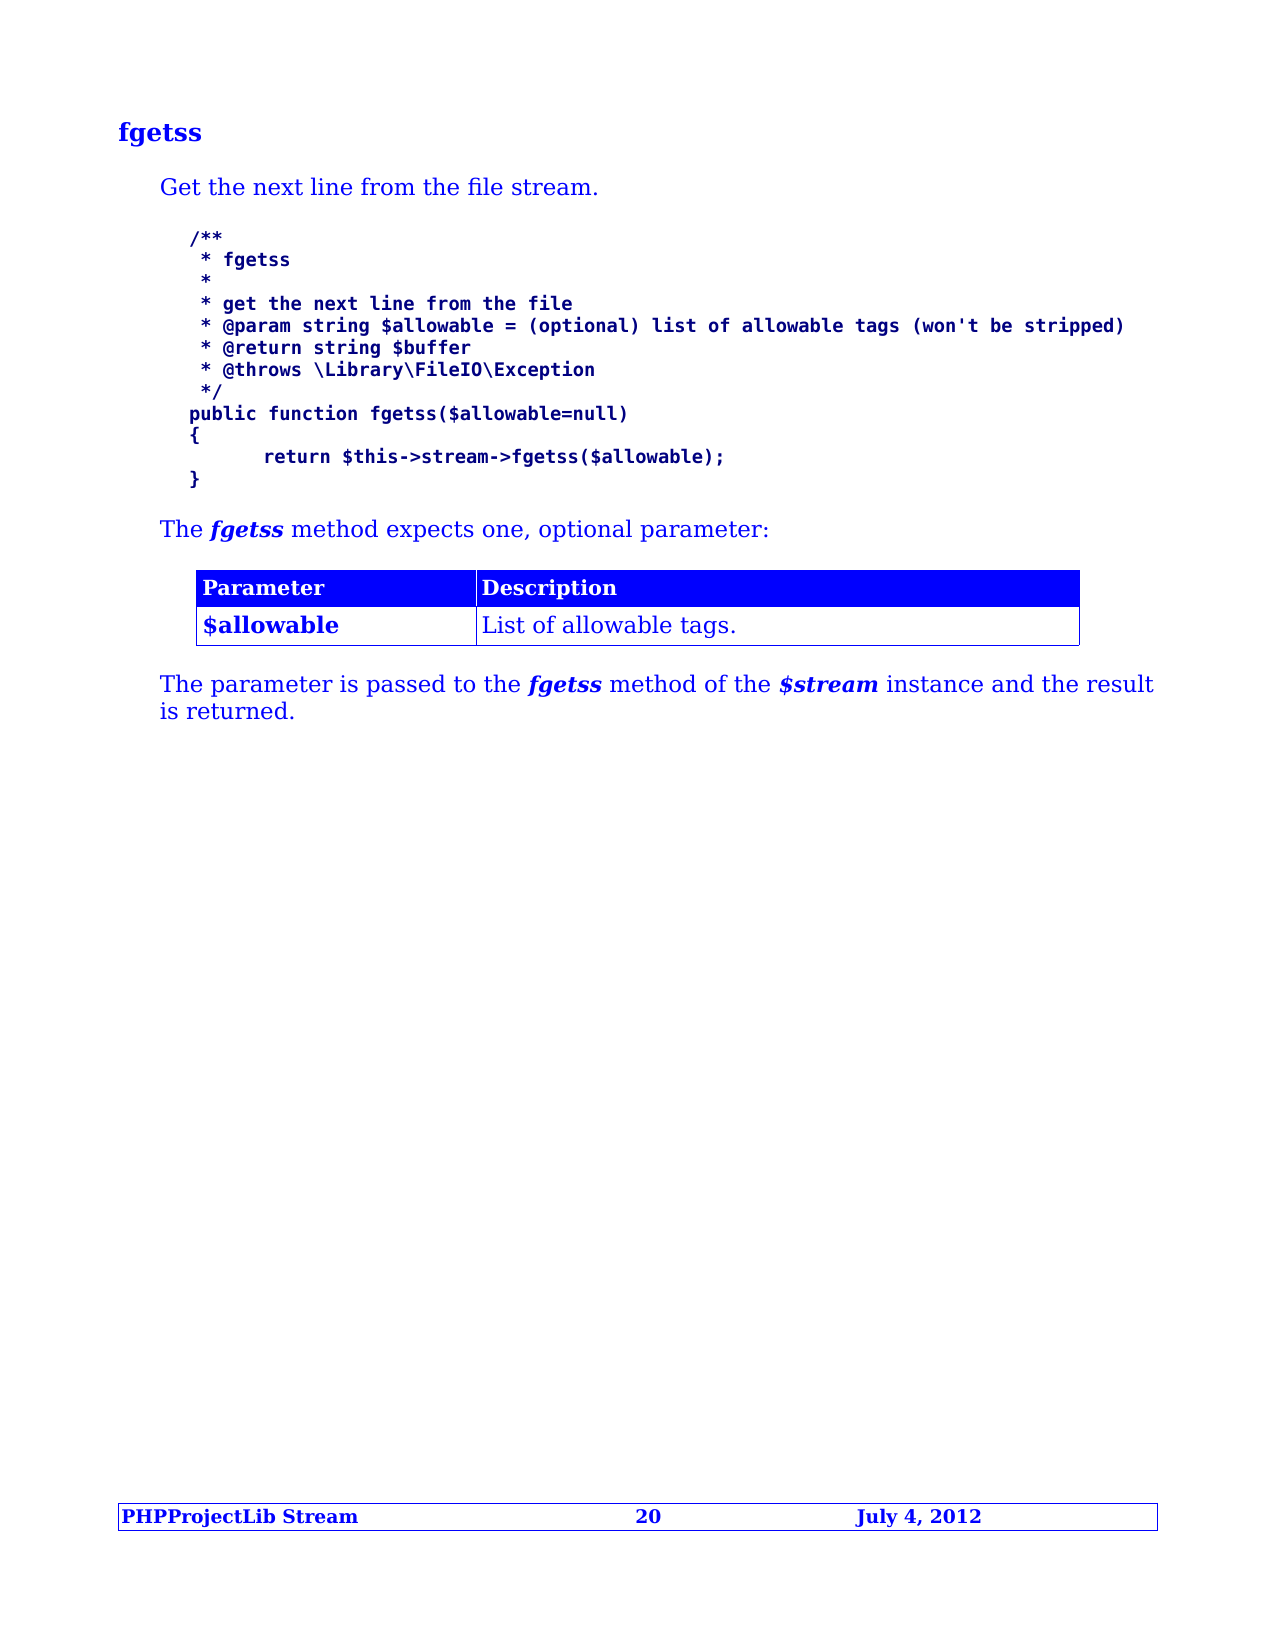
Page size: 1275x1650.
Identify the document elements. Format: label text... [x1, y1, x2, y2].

list * @throws \Library\FileIO\Exception [189, 359, 1157, 381]
title fgetss [118, 118, 1157, 147]
list /** [189, 227, 1157, 249]
table_cell List of allowable tags. [477, 607, 1079, 644]
list { [189, 424, 1157, 446]
list public function fgetss($allowable=null) [189, 402, 1157, 424]
list * get the next line from the file [189, 293, 1157, 315]
text The parameter is passed to the fgetss method of the $stream instance and the result is returned. [159, 671, 1157, 724]
list * [189, 271, 1157, 293]
list return $this->stream->fgetss($allowable); [189, 446, 1157, 468]
table_cell $allowable [197, 607, 476, 644]
text Get the next line from the file stream. [159, 174, 1157, 201]
table_header Parameter [197, 571, 476, 606]
table_header Description [477, 571, 1079, 606]
text The fgetss method expects one, optional parameter: [159, 517, 1157, 543]
list } [189, 468, 1157, 490]
list * fgetss [189, 249, 1157, 271]
list */ [189, 381, 1157, 402]
list * @param string $allowable = (optional) list of allowable tags (won't be stripped) [189, 315, 1157, 337]
list * @return string $buffer [189, 337, 1157, 359]
